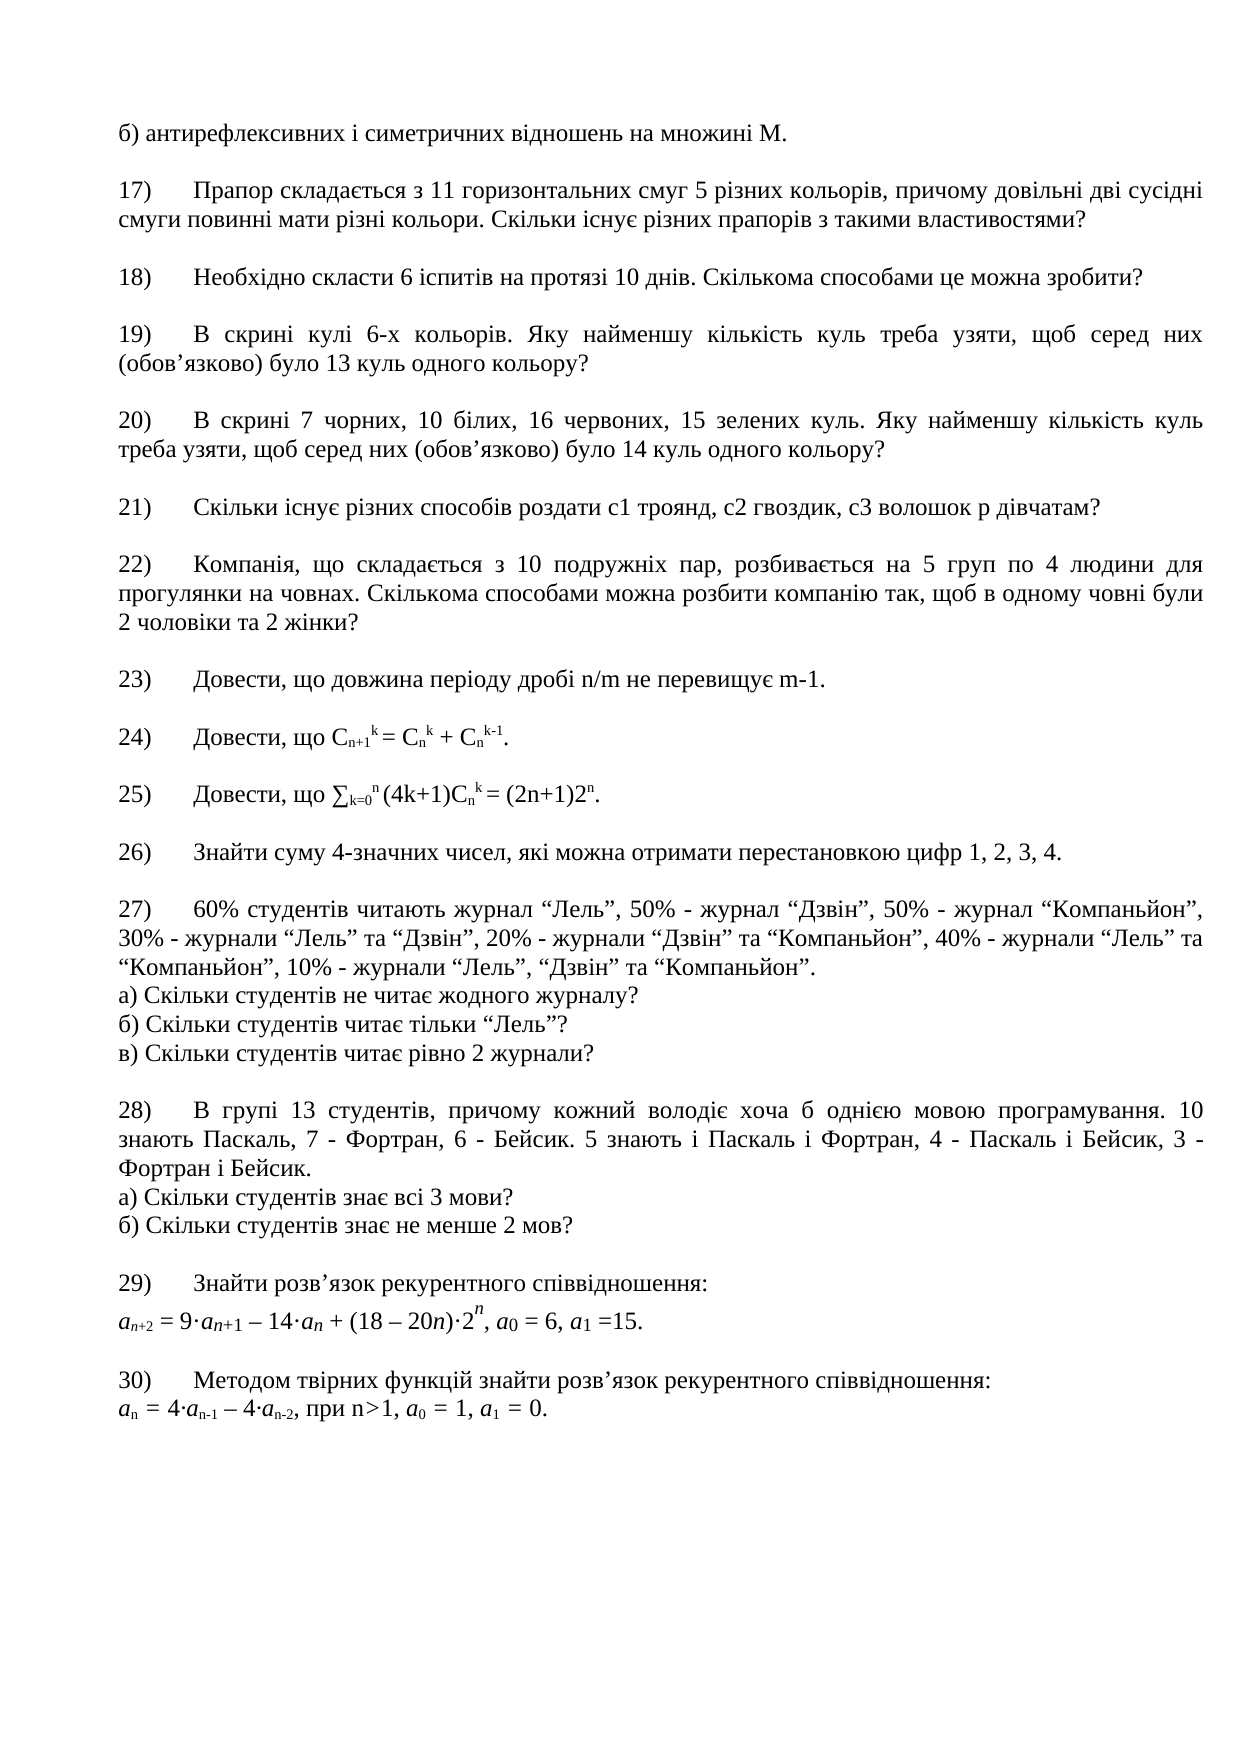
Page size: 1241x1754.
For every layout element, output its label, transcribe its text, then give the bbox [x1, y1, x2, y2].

list an = 4·an-1 – 4·an-2, при n>1, a0 = 1, a1 = 0. [118, 1393, 1205, 1422]
list В скрині 7 чорних, 10 білих, 16 червоних, 15 зелених куль. Яку найменшу кількість куль треба узяти, щоб серед них (обов’язково) було 14 куль одного кольору? [118, 406, 1205, 463]
list Довести, що ∑k=0n (4k+1)Cnk = (2n+1)2n. [118, 779, 1205, 808]
list Методом твірних функцій знайти розв’язок рекурентного співвідношення: [118, 1365, 1205, 1393]
list Компанiя, що складається з 10 подружнiх пар, розбивається на 5 груп по 4 людини для прогулянки на човнах. Скiлькома способами можна розбити компанію так, щоб в одному човнi були 2 чоловiки та 2 жiнки? [118, 549, 1205, 636]
list в) Скільки студентів читає рівно 2 журнали? [118, 1038, 1205, 1067]
list б) Скільки студентів читає тільки “Лель”? [118, 1009, 1205, 1038]
list 60% студентів читають журнал “Лель”, 50% - журнал “Дзвін”, 50% - журнал “Компаньйон”, 30% - журнали “Лель” та “Дзвін”, 20% - журнали “Дзвін” та “Компаньйон”, 40% - журнали “Лель” та “Компаньйон”, 10% - журнали “Лель”, “Дзвін” та “Компаньйон”. [118, 894, 1205, 981]
list Прапор складається з 11 горизонтальних смуг 5 різних кольорів, причому довільні дві сусідні смуги повинні мати різні кольори. Скільки існує різних прапорів з такими властивостями? [118, 176, 1205, 233]
list а) Скільки студентів не читає жодного журналу? [118, 981, 1205, 1009]
list an+2 = 9·an+1 – 14·an + (18 – 20n)·2n, a0 = 6, a1 =15. [118, 1297, 1205, 1336]
list В скрині кулі 6-х кольорів. Яку найменшу кількість куль треба узяти, щоб серед них (обов’язково) було 13 куль одного кольору? [118, 319, 1205, 377]
list Довести, що Cn+1k = Cnk + Cnk-1. [118, 722, 1205, 751]
list Необхідно скласти 6 іспитів на протязі 10 днів. Скількома способами це можна зробити? [118, 262, 1205, 291]
list Знайти розв’язок рекурентного співвідношення: [118, 1268, 1205, 1297]
list б) антирефлексивних і симетричних відношень на множині М. [118, 118, 1205, 147]
list Скільки існує різних способів роздати c1 троянд, c2 гвоздик, c3 волошок p дівчатам? [118, 492, 1205, 521]
list а) Скільки студентів знає всі 3 мови? [118, 1182, 1205, 1211]
list Знайти суму 4-значних чисел, які можна отримати перестановкою цифр 1, 2, 3, 4. [118, 837, 1205, 866]
list б) Скільки студентів знає не менше 2 мов? [118, 1211, 1205, 1239]
list В групі 13 студентів, причому кожний володіє хоча б однією мовою програмування. 10 знають Паскаль, 7 - Фортран, 6 - Бейсик. 5 знають і Паскаль і Фортран, 4 - Паскаль і Бейсик, 3 - Фортран і Бейсик. [118, 1096, 1205, 1182]
list Довести, що довжина періоду дробі n/m не перевищує m-1. [118, 664, 1205, 693]
